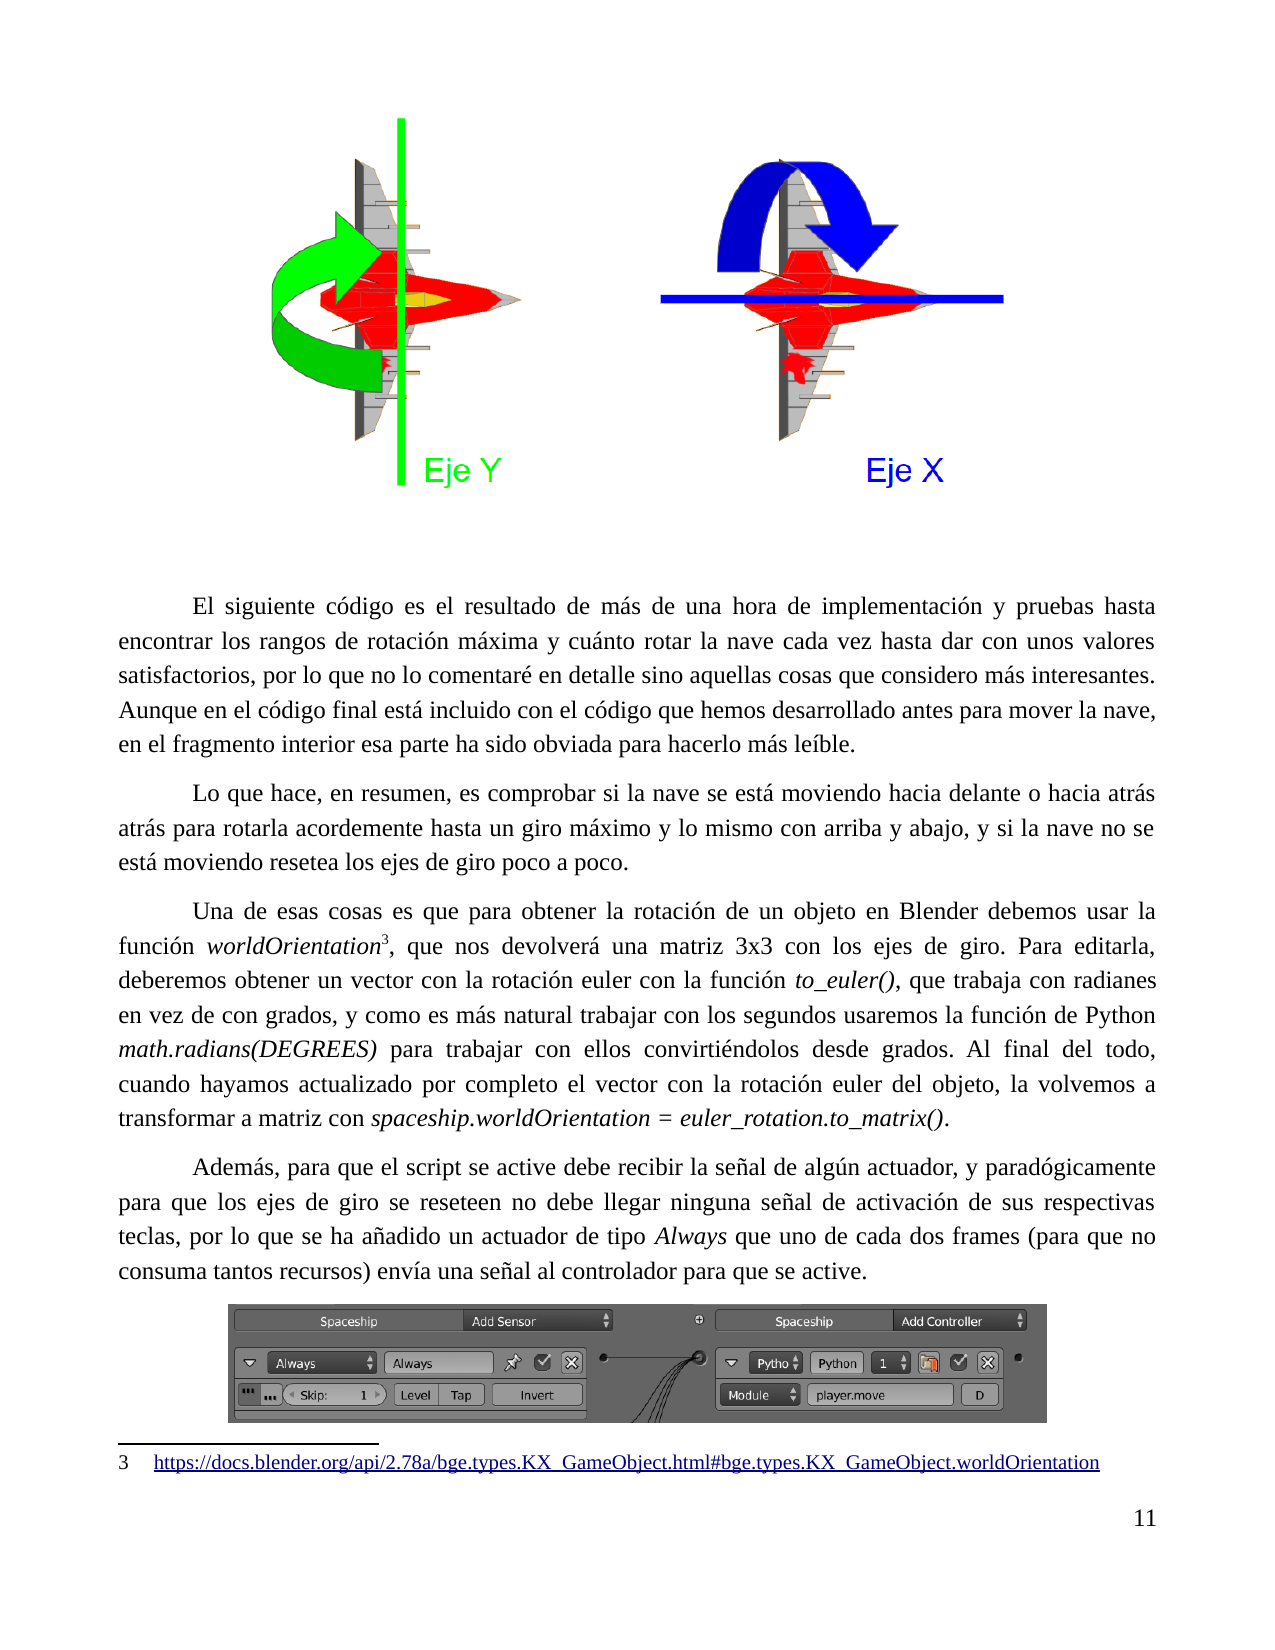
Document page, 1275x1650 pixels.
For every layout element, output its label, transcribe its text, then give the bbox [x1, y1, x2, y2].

text Una de esas cosas es que para obtener la rotación de un objeto en Blender debemos usar la función worldOrientation, que nos devolverá una matriz 3x3 con los ejes de giro. Para editarla, deberemos obtener un vector con la rotación euler con la función to_euler(), que trabaja con radianes en vez de con grados, y como es más natural trabajar con los segundos usaremos la función de Python math.radians(DEGREES) para trabajar con ellos convirtiéndolos desde grados. Al final del todo, cuando hayamos actualizado por completo el vector con la rotación euler del objeto, la volvemos a transformar a matriz con spaceship.worldOrientation = euler_rotation.to_matrix(). [118, 896, 1157, 1132]
text Lo que hace, en resumen, es comprobar si la nave se está moviendo hacia delante o hacia atrás atrás para rotarla acordemente hasta un giro máximo y lo mismo con arriba y abajo, y si la nave no se está moviendo resetea los ejes de giro poco a poco. [118, 778, 1157, 876]
text Además, para que el script se active debe recibir la señal de algún actuador, y paradógicamente para que los ejes de giro se reseteen no debe llegar ninguna señal de activación de sus respectivas teclas, por lo que se ha añadido un actuador de tipo Always que uno de cada dos frames (para que no consuma tantos recursos) envía una señal al controlador para que se active. [118, 1152, 1157, 1284]
text https://docs.blender.org/api/2.78a/bge.types.KX_GameObject.html#bge.types.KX_GameObject.worldOrientation [118, 1449, 1157, 1474]
picture [271, 118, 1004, 488]
text El siguiente código es el resultado de más de una hora de implementación y pruebas hasta encontrar los rangos de rotación máxima y cuánto rotar la nave cada vez hasta dar con unos valores satisfactorios, por lo que no lo comentaré en detalle sino aquellas cosas que considero más interesantes. Aunque en el código final está incluido con el código que hemos desarrollado antes para mover la nave, en el fragmento interior esa parte ha sido obviada para hacerlo más leíble. [118, 591, 1157, 758]
picture [228, 1304, 1047, 1423]
